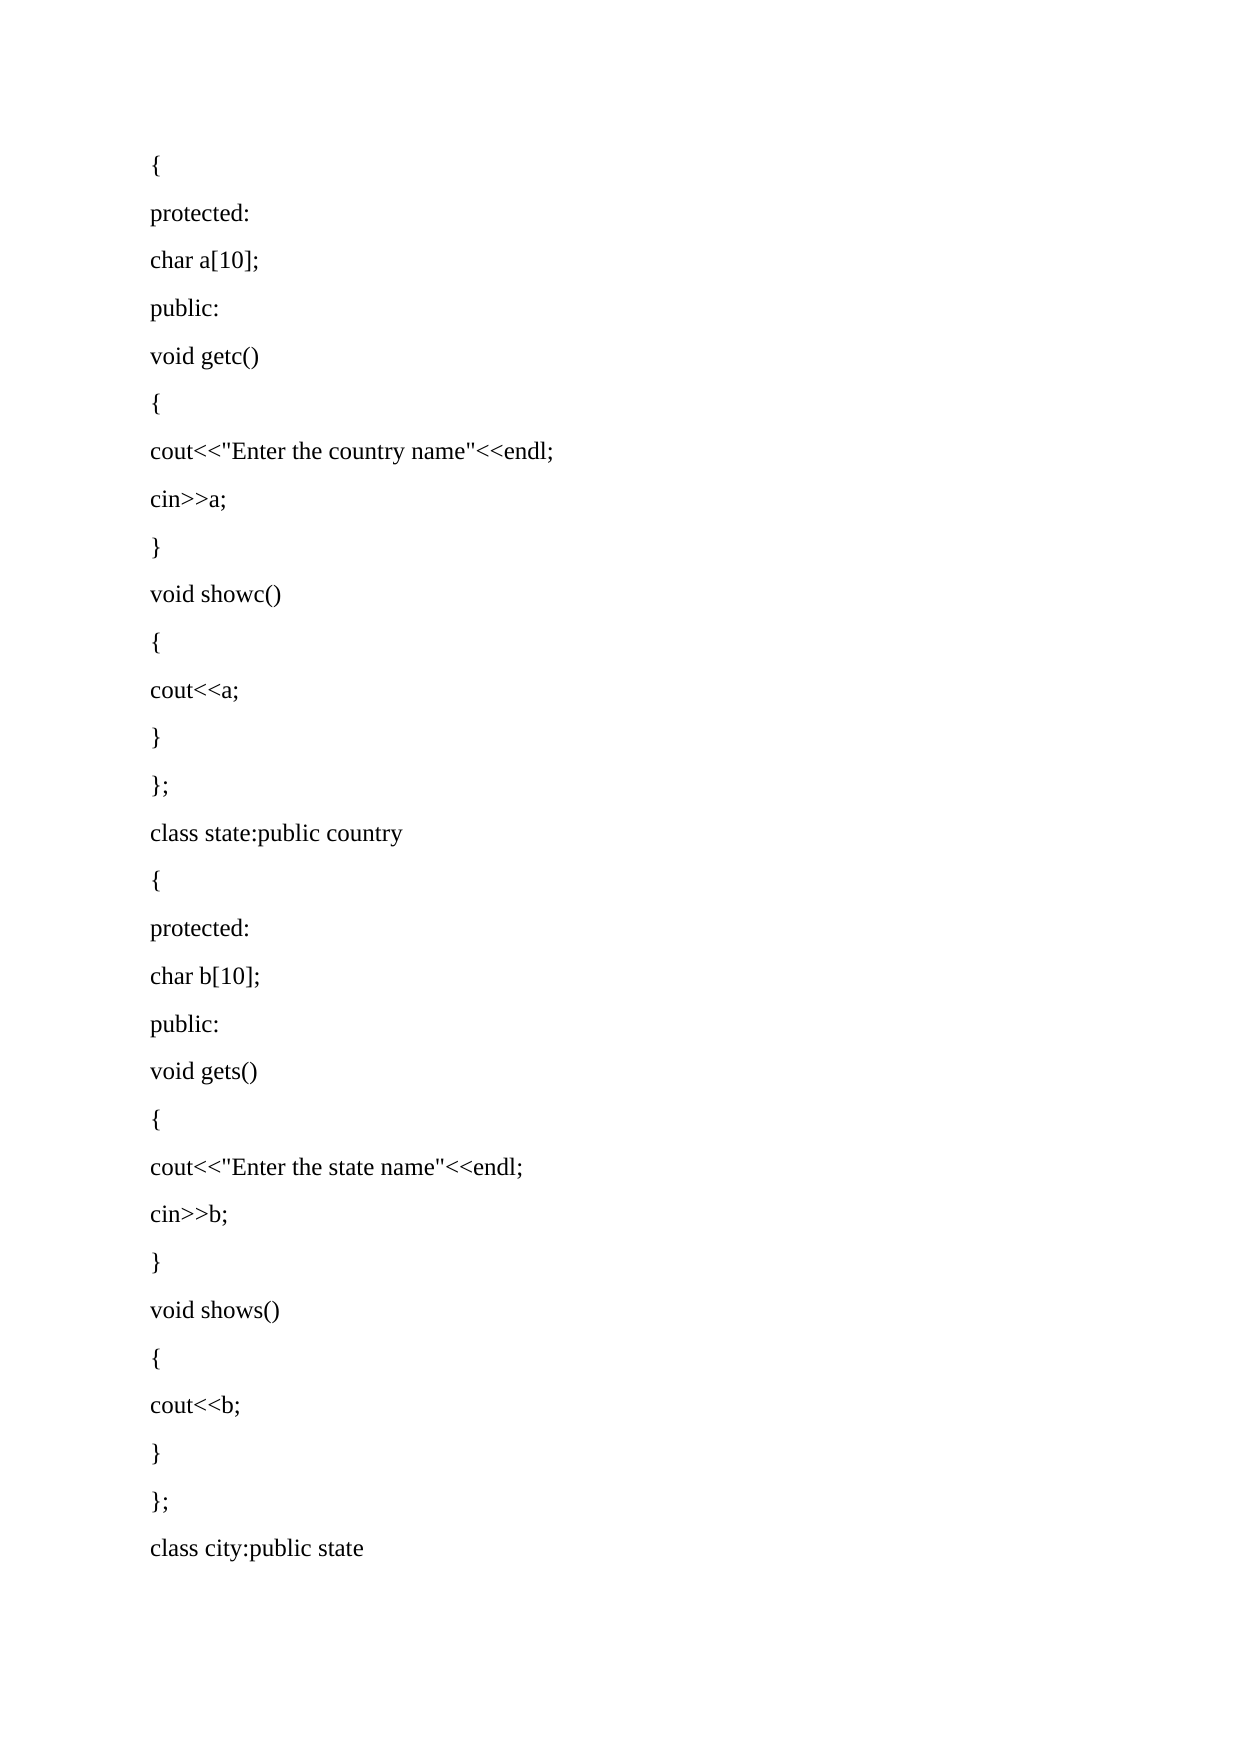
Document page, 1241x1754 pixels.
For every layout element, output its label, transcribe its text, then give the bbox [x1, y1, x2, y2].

text void getc() [150, 341, 1090, 369]
text void shows() [150, 1295, 1090, 1324]
text { [150, 1343, 1090, 1371]
text } [150, 1438, 1090, 1467]
text void showc() [150, 579, 1090, 608]
text class state:public country [150, 818, 1090, 847]
text cout<<"Enter the state name"<<endl; [150, 1152, 1090, 1181]
text char a[10]; [150, 245, 1090, 274]
text }; [150, 1486, 1090, 1514]
text cout<<"Enter the country name"<<endl; [150, 436, 1090, 465]
text public: [150, 1009, 1090, 1037]
text } [150, 532, 1090, 560]
text public: [150, 293, 1090, 322]
text }; [150, 770, 1090, 799]
text char b[10]; [150, 961, 1090, 990]
text { [150, 1104, 1090, 1133]
text { [150, 627, 1090, 656]
text void gets() [150, 1056, 1090, 1085]
text } [150, 1247, 1090, 1276]
text protected: [150, 913, 1090, 942]
text cout<<b; [150, 1390, 1090, 1419]
text cin>>a; [150, 484, 1090, 513]
text { [150, 388, 1090, 417]
text protected: [150, 198, 1090, 226]
text class city:public state [150, 1533, 1090, 1562]
text cout<<a; [150, 675, 1090, 703]
text { [150, 150, 1090, 179]
text cin>>b; [150, 1199, 1090, 1228]
text } [150, 722, 1090, 751]
text { [150, 866, 1090, 894]
